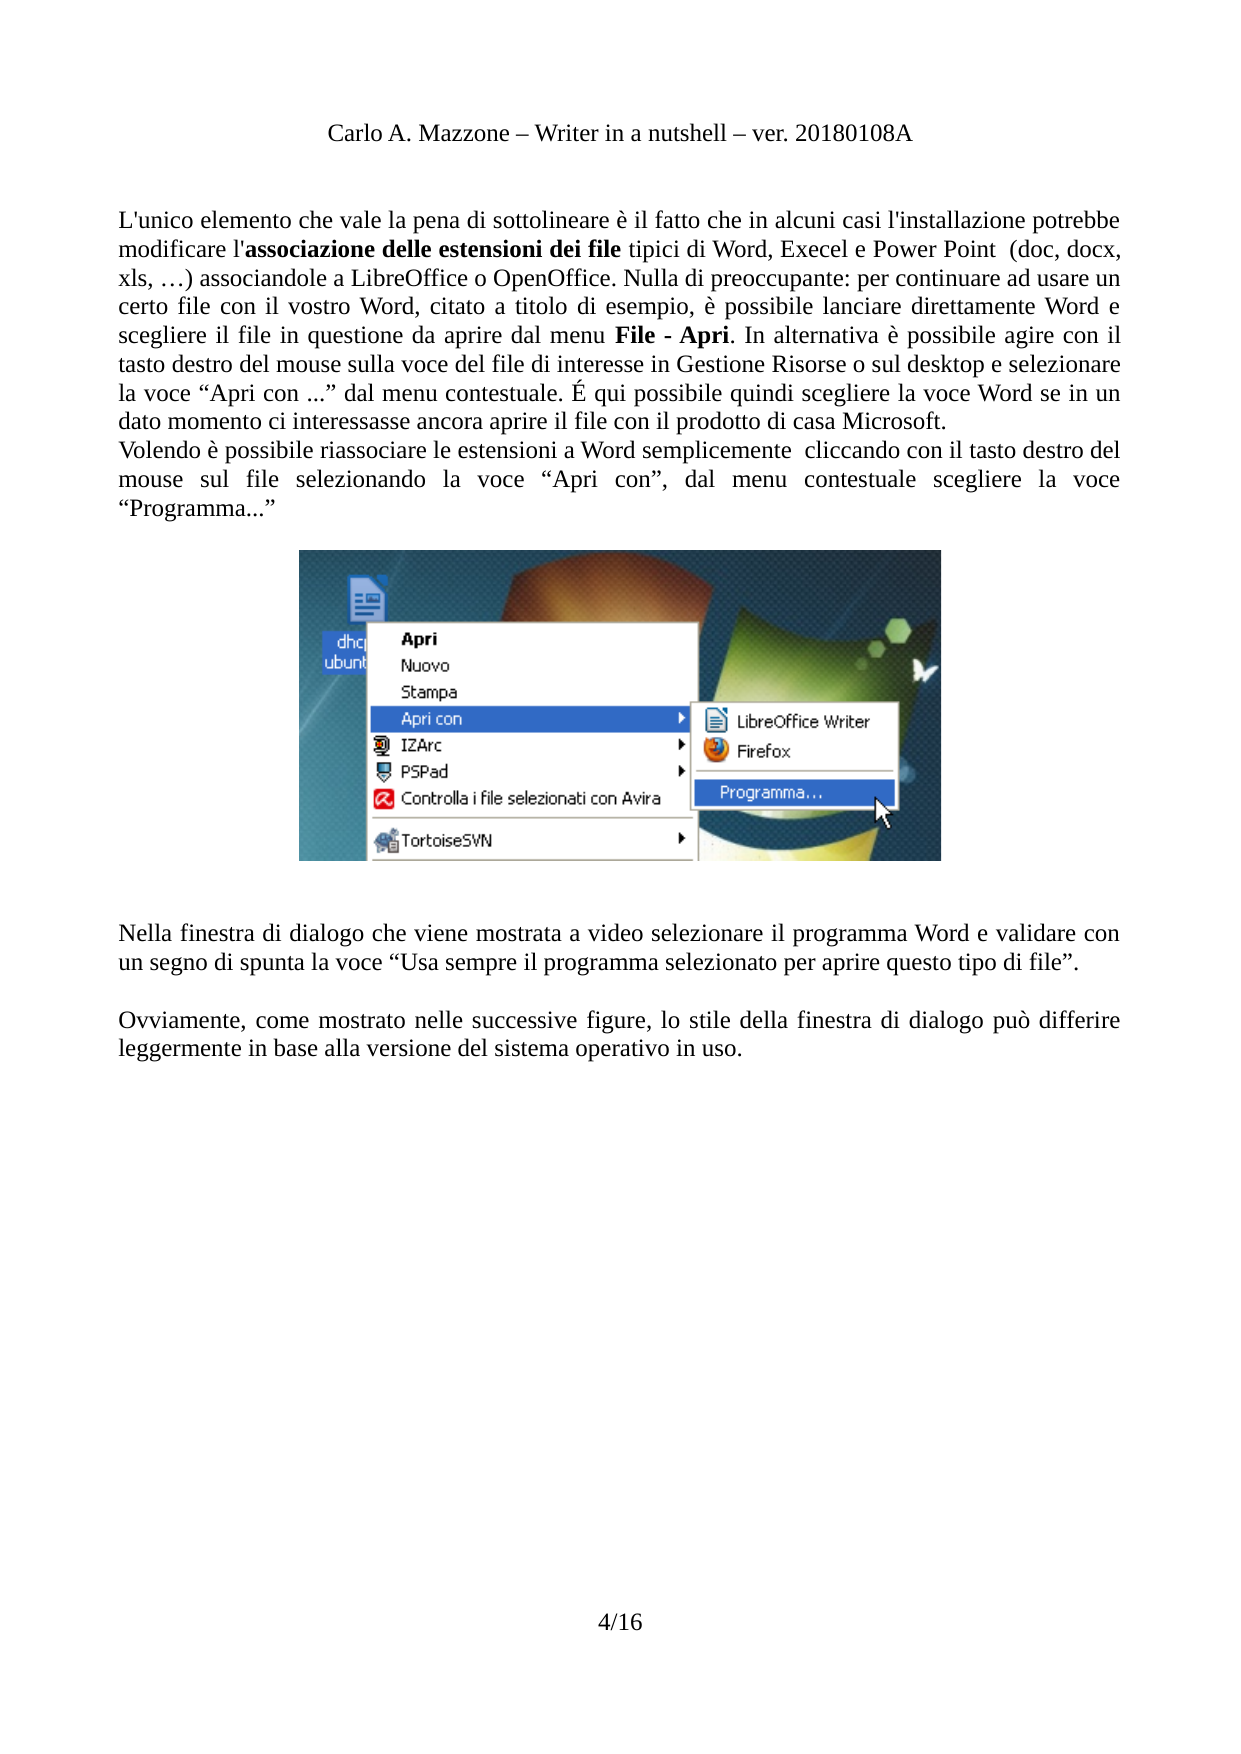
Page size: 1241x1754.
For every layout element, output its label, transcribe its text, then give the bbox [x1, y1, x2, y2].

picture [299, 550, 942, 861]
text Volendo è possibile riassociare le estensioni a Word semplicemente cliccando con il tasto destro del mouse sul file selezionando la voce “Apri con”, dal menu contestuale scegliere la voce “Programma...” [118, 435, 1122, 521]
text Ovviamente, come mostrato nelle successive figure, lo stile della finestra di dialogo può differire leggermente in base alla versione del sistema operativo in uso. [118, 1005, 1122, 1062]
text Nella finestra di dialogo che viene mostrata a video selezionare il programma Word e validare con un segno di spunta la voce “Usa sempre il programma selezionato per aprire questo tipo di file”. [118, 918, 1122, 976]
text L'unico elemento che vale la pena di sottolineare è il fatto che in alcuni casi l'installazione potrebbe modificare l'associazione delle estensioni dei file tipici di Word, Execel e Power Point (doc, docx, xls, …) associandole a LibreOffice o OpenOffice. Nulla di preoccupante: per continuare ad usare un certo file con il vostro Word, citato a titolo di esempio, è possibile lanciare direttamente Word e scegliere il file in questione da aprire dal menu File - Apri. In alternativa è possibile agire con il tasto destro del mouse sulla voce del file di interesse in Gestione Risorse o sul desktop e selezionare la voce “Apri con ...” dal menu contestuale. É qui possibile quindi scegliere la voce Word se in un dato momento ci interessasse ancora aprire il file con il prodotto di casa Microsoft. [118, 205, 1122, 435]
